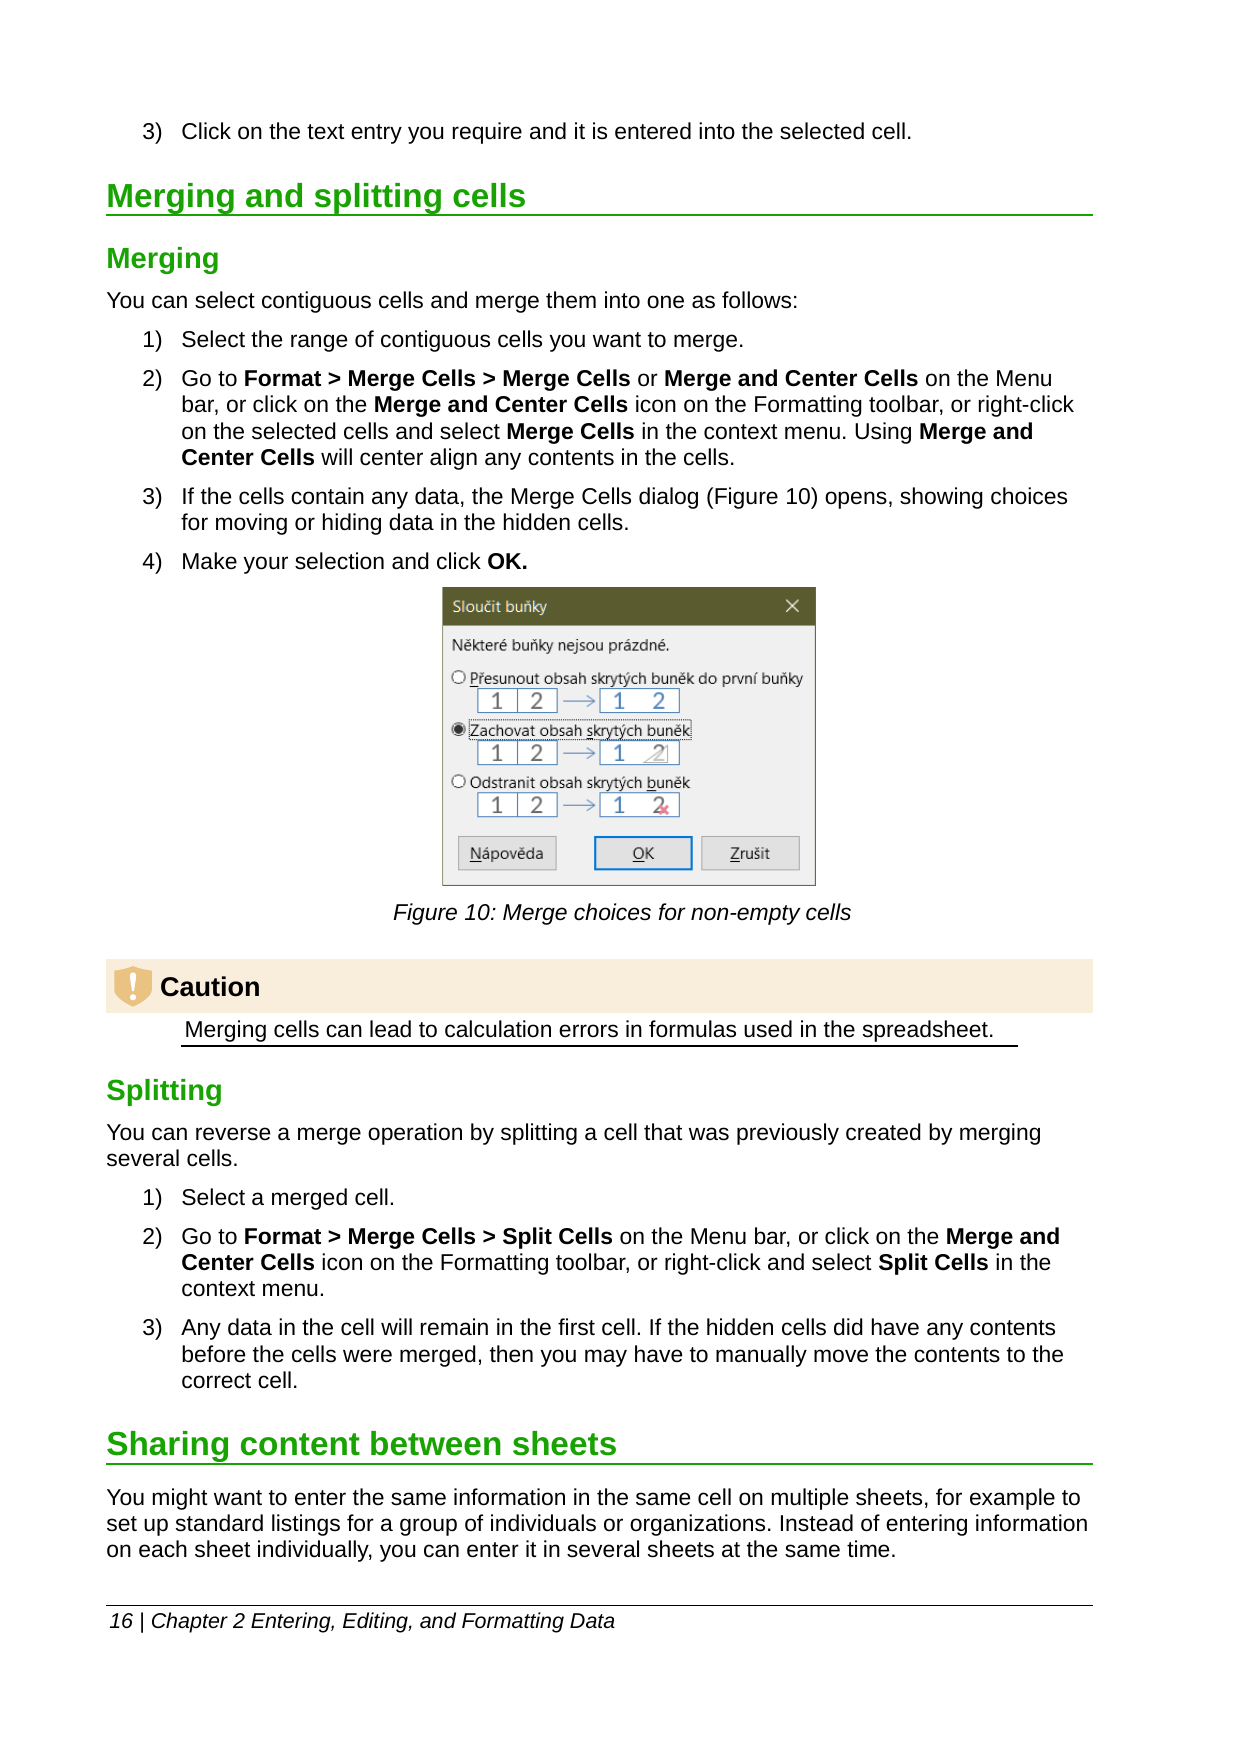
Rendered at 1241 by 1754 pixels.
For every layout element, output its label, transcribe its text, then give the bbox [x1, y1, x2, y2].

list Make your selection and click OK. [162, 548, 1093, 574]
subtitle Merging [106, 241, 1093, 275]
text You can reverse a merge operation by splitting a cell that was previously created by merging several cells. [106, 1118, 1093, 1171]
list Go to Format > Merge Cells > Split Cells on the Menu bar, or click on the Merge and Center Cells icon on the Formatting toolbar, or right-click and select Split Cells in the context menu. [162, 1223, 1093, 1302]
text Merging cells can lead to calculation errors in formulas used in the spreadsheet. [181, 1013, 1018, 1045]
list Select the range of contiguous cells you want to merge. [162, 326, 1093, 352]
list Figure 10: Merge choices for non-empty cells [393, 898, 865, 925]
list Any data in the cell will remain in the first cell. If the hidden cells did have any contents before the cells were merged, then you may have to manually move the contents to the correct cell. [162, 1314, 1093, 1393]
list Select a merged cell. [162, 1184, 1093, 1210]
subtitle Splitting [106, 1072, 1093, 1106]
subtitle Sharing content between sheets [106, 1424, 1093, 1463]
text You can select contiguous cells and merge them into one as follows: [106, 287, 1093, 314]
text You might want to enter the same information in the same cell on multiple sheets, for example to set up standard listings for a group of individuals or organizations. Instead of entering information on each sheet individually, you can enter it in several sheets at the same time. [106, 1484, 1093, 1563]
subtitle Merging and splitting cells [106, 176, 1093, 214]
list Click on the text entry you require and it is entered into the selected cell. [162, 118, 1093, 144]
subtitle Caution [106, 959, 1093, 1013]
list If the cells contain any data, the Merge Cells dialog (Figure 10) opens, showing choices for moving or hiding data in the hidden cells. [162, 483, 1093, 536]
list Go to Format > Merge Cells > Merge Cells or Merge and Center Cells on the Menu bar, or click on the Merge and Center Cells icon on the Formatting toolbar, or right-click on the selected cells and select Merge Cells in the context menu. Using Merge and Center Cells will center align any contents in the cells. [162, 365, 1093, 470]
picture [442, 587, 816, 886]
